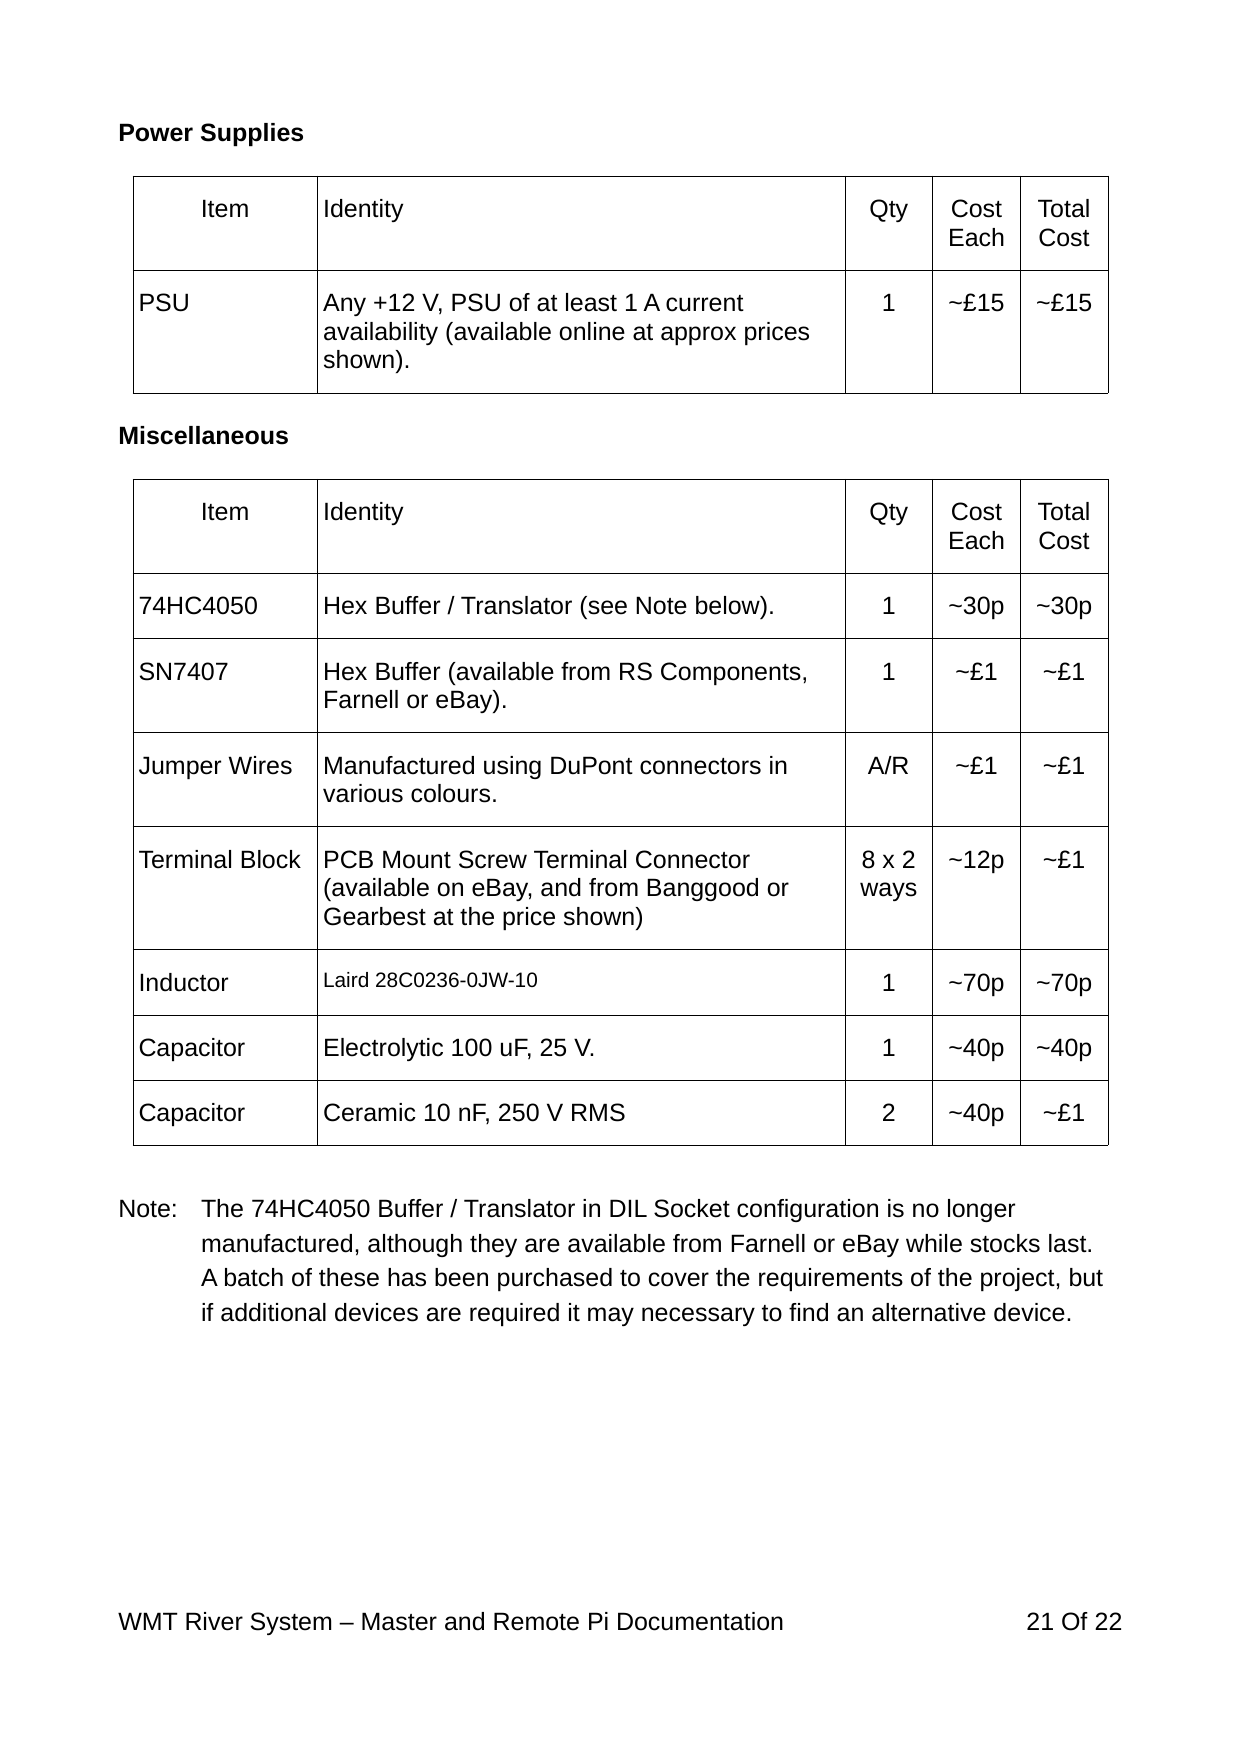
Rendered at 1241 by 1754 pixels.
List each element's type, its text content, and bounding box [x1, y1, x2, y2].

table_cell Terminal Block [134, 827, 317, 949]
table_cell Inductor [134, 950, 317, 1014]
table_cell ~£1 [1021, 733, 1108, 826]
table_cell PSU [134, 271, 317, 392]
table_header Cost Each [933, 480, 1020, 573]
table_cell ~30p [933, 574, 1020, 638]
table_cell ~70p [933, 950, 1020, 1014]
table_header Cost Each [933, 177, 1020, 270]
table_header Identity [318, 480, 845, 573]
table_cell 74HC4050 [134, 574, 317, 638]
table_cell 1 [846, 950, 932, 1014]
table_header Item [134, 480, 317, 573]
table_cell ~£1 [1021, 827, 1108, 949]
table_cell Hex Buffer (available from RS Components, Farnell or eBay). [318, 639, 845, 732]
table_cell Capacitor [134, 1016, 317, 1080]
table_cell ~£1 [933, 733, 1020, 826]
table_cell Any +12 V, PSU of at least 1 A current availability (available online at approx prices shown). [318, 271, 845, 392]
table_cell Jumper Wires [134, 733, 317, 826]
table_cell Electrolytic 100 uF, 25 V. [318, 1016, 845, 1080]
text Miscellaneous [118, 421, 1122, 450]
table_cell 1 [846, 639, 932, 732]
table_cell ~40p [1021, 1016, 1108, 1080]
table_header Total Cost [1021, 177, 1108, 270]
table_header Qty [846, 177, 932, 270]
text Power Supplies [118, 118, 1122, 147]
table_cell PCB Mount Screw Terminal Connector (available on eBay, and from Banggood or Gearbest at the price shown) [318, 827, 845, 949]
table_cell Hex Buffer / Translator (see Note below). [318, 574, 845, 638]
table_cell ~40p [933, 1016, 1020, 1080]
table_cell 8 x 2 ways [846, 827, 932, 949]
table_cell Ceramic 10 nF, 250 V RMS [318, 1081, 845, 1145]
table_cell 1 [846, 1016, 932, 1080]
table_cell Laird 28C0236-0JW-10 [318, 950, 845, 1014]
table_header Total Cost [1021, 480, 1108, 573]
table_header Identity [318, 177, 845, 270]
table_cell Manufactured using DuPont connectors in various colours. [318, 733, 845, 826]
table_cell ~£15 [933, 271, 1020, 392]
table_cell 1 [846, 271, 932, 392]
table_cell 1 [846, 574, 932, 638]
table_cell ~12p [933, 827, 1020, 949]
table_cell ~£15 [1021, 271, 1108, 392]
table_cell ~30p [1021, 574, 1108, 638]
table_cell ~40p [933, 1081, 1020, 1145]
table_cell 2 [846, 1081, 932, 1145]
table_cell ~£1 [1021, 1081, 1108, 1145]
table_cell A/R [846, 733, 932, 826]
table_header Item [134, 177, 317, 270]
table_cell Capacitor [134, 1081, 317, 1145]
text Note: The 74HC4050 Buffer / Translator in DIL Socket configuration is no longer manufactured, although they are available from Farnell or eBay while stocks last. A batch of these has been purchased to cover the requirements of the project, but if additional devices are required it may necessary to find an alternative device. [118, 1194, 1122, 1326]
table_cell ~£1 [933, 639, 1020, 732]
table_cell ~70p [1021, 950, 1108, 1014]
table_cell ~£1 [1021, 639, 1108, 732]
table_cell SN7407 [134, 639, 317, 732]
table_header Qty [846, 480, 932, 573]
